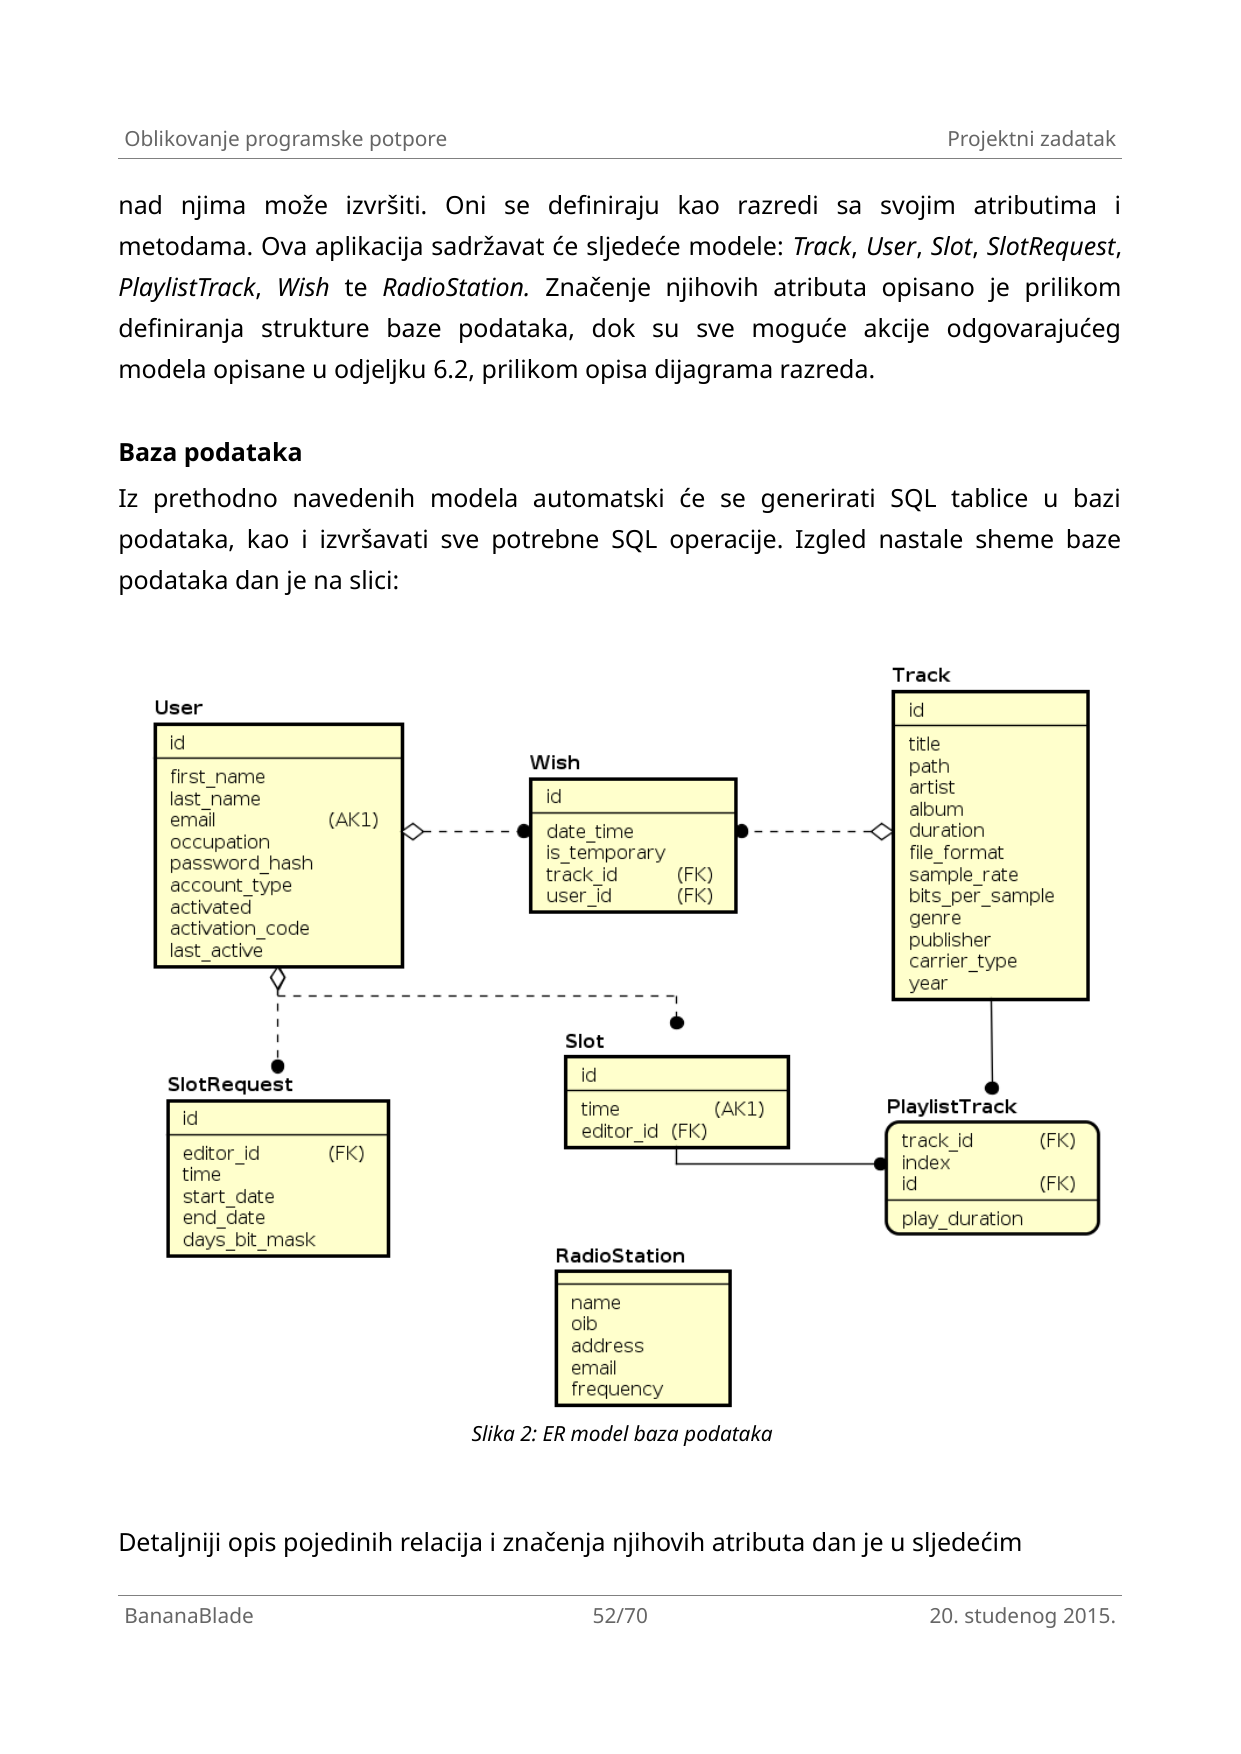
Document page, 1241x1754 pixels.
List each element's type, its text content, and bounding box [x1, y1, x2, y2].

text nad njima može izvršiti. Oni se definiraju kao razredi sa svojim atributima i metodama. Ova aplikacija sadržavat će sljedeće modele: Track, User, Slot, SlotRequest, PlaylistTrack, Wish te RadioStation. Značenje njihovih atributa opisano je prilikom definiranja strukture baze podataka, dok su sve moguće akcije odgovarajućeg modela opisane u odjeljku 6.2, prilikom opisa dijagrama razreda. [118, 188, 1122, 385]
text Detaljniji opis pojedinih relacija i značenja njihovih atributa dan je u sljedećim [118, 1525, 1122, 1559]
text Iz prethodno navedenih modela automatski će se generirati SQL tablice u bazi podataka, kao i izvršavati sve potrebne SQL operacije. Izgled nastale sheme baze podataka dan je na slici: [118, 481, 1122, 596]
text Slika 2: ER model baza podataka [121, 1420, 1125, 1448]
picture [121, 648, 1126, 1420]
subtitle Baza podataka [118, 434, 1122, 468]
text [121, 636, 1125, 648]
